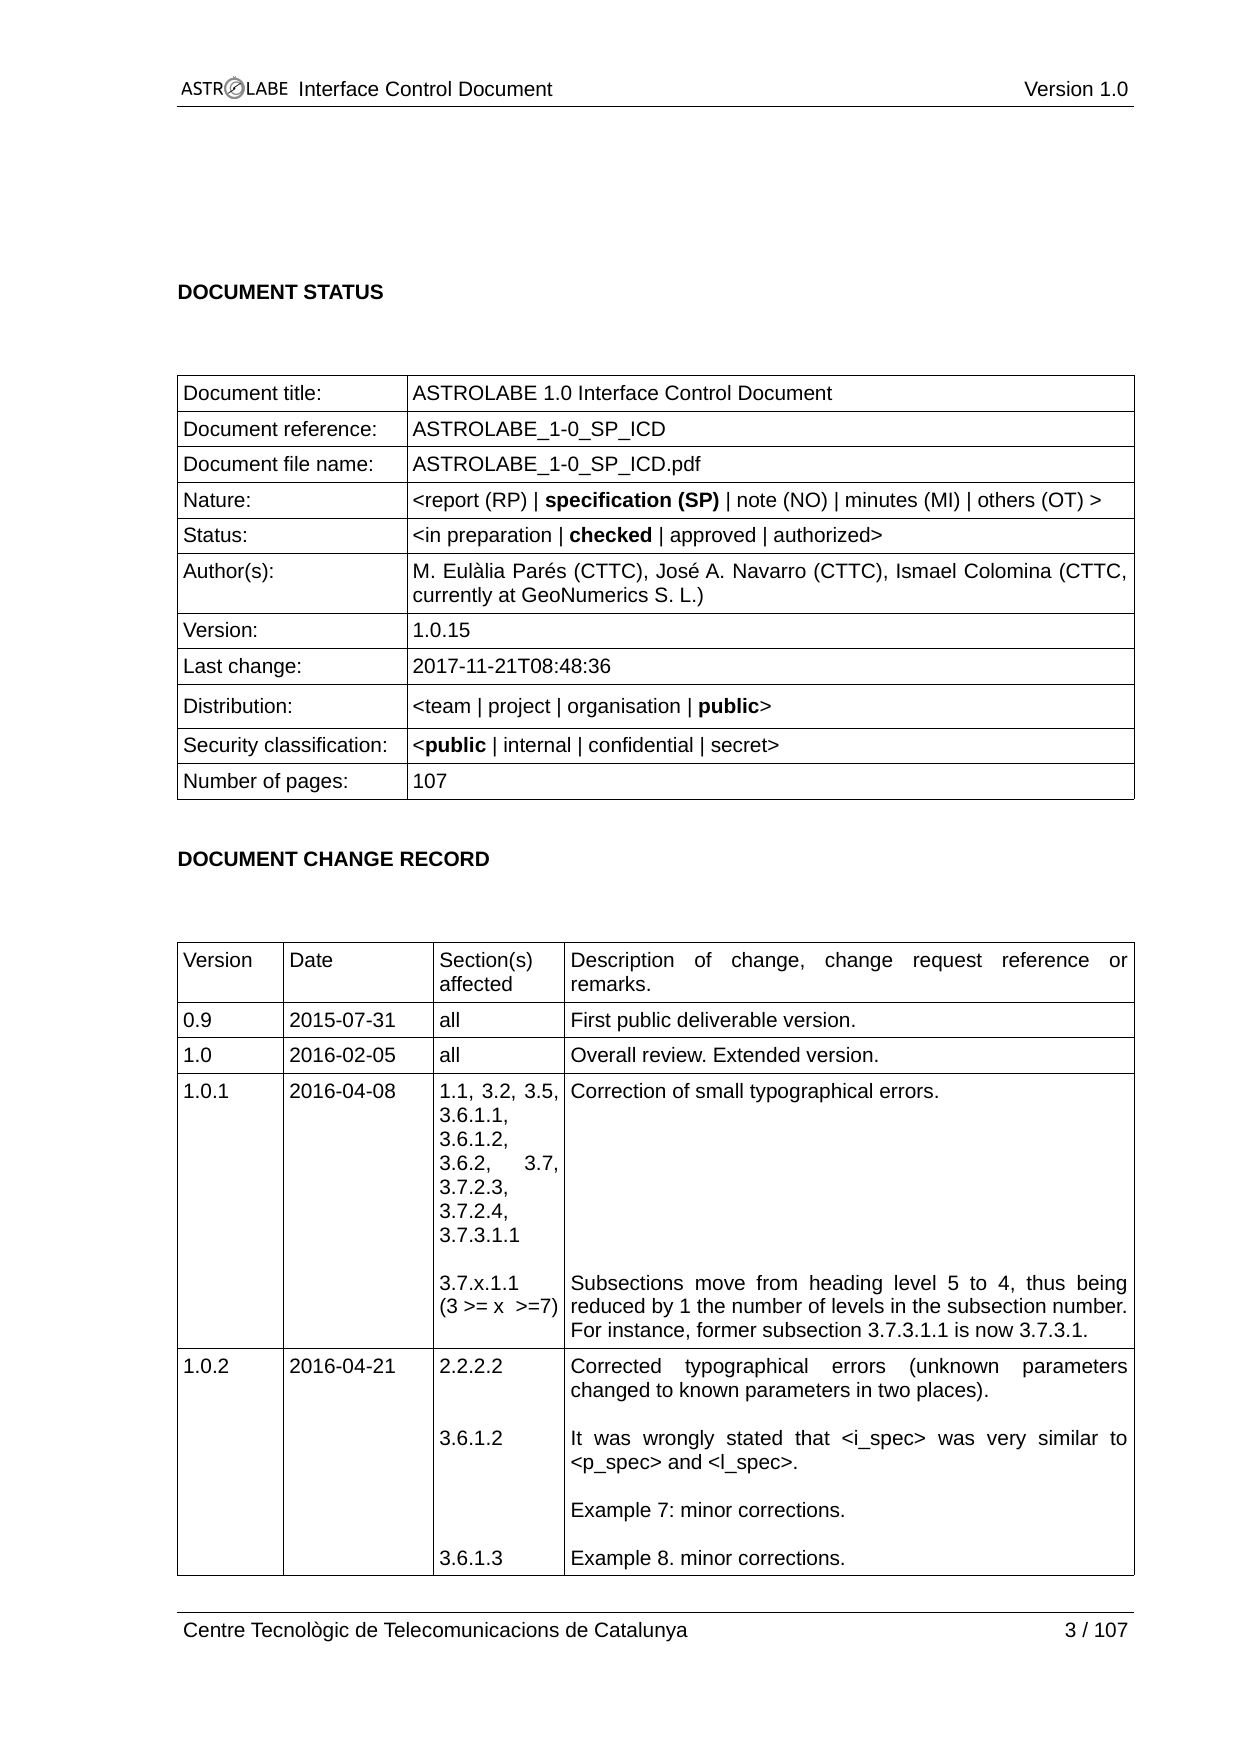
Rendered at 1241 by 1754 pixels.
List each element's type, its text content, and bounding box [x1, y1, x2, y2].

table_cell M. Eulàlia Parés (CTTC), José A. Navarro (CTTC), Ismael Colomina (CTTC, currently at GeoNumerics S. L.) [408, 554, 1134, 612]
table_header Document title: [178, 376, 407, 411]
table_cell Author(s): [178, 554, 407, 612]
table_cell 2015-07-31 [284, 1003, 433, 1037]
table_cell 2.2.2.2 3.6.1.2 3.6.1.3 [434, 1349, 564, 1575]
table_cell 2017-11-21T08:24:00 [408, 649, 1134, 683]
table_cell 2016-04-08 [284, 1074, 433, 1348]
table_header Date [284, 943, 433, 1002]
table_cell 2016-02-05 [284, 1038, 433, 1073]
table_cell Correction of small typographical errors. Subsections move from heading level 5 to 4, thus being reduced by 1 the number of levels in the subsection number. For instance, former subsection 3.7.3.1.1 is now 3.7.3.1. [565, 1074, 1134, 1348]
table_cell 1.0 [178, 1038, 283, 1073]
text DOCUMENT STATUS [177, 279, 1134, 303]
table_cell <in preparation | checked | approved | authorized> [408, 519, 1134, 553]
table_cell ASTROLABE_1-0_SP_ICD [408, 412, 1134, 446]
table_cell 107 [408, 764, 1134, 798]
table_cell 2016-04-21 [284, 1349, 433, 1575]
table_header ASTROLABE 1.0 Interface Control Document [408, 376, 1134, 411]
table_header Description of change, change request reference or remarks. [565, 943, 1134, 1002]
table_cell First public deliverable version. [565, 1003, 1134, 1037]
table_cell ASTROLABE_1-0_SP_ICD.pdf [408, 447, 1134, 482]
table_cell Last change: [178, 649, 407, 683]
table_cell 1.0.15 [408, 614, 1134, 648]
table_cell Corrected typographical errors (unknown parameters changed to known parameters in two places). It was wrongly stated that <i_spec> was very similar to <p_spec> and <l_spec>. Example 7: minor corrections. Example 8. minor corrections. [565, 1349, 1134, 1575]
table_cell Security classification: [178, 729, 407, 763]
table_cell Status: [178, 519, 407, 553]
text DOCUMENT CHANGE RECORD [177, 846, 1134, 870]
table_cell Document file name: [178, 447, 407, 482]
table_cell Distribution: [178, 685, 407, 727]
table_cell Nature: [178, 483, 407, 517]
table_cell <report (RP) | specification (SP) | note (NO) | minutes (MI) | others (OT) > [408, 483, 1134, 517]
table_cell 0.9 [178, 1003, 283, 1037]
table_cell 1.1, 3.2, 3.5, 3.6.1.1, 3.6.1.2, 3.6.2, 3.7, 3.7.2.3, 3.7.2.4, 3.7.3.1.1 3.7.x.1.1 (3 >= x >=7) [434, 1074, 564, 1348]
table_cell Overall review. Extended version. [565, 1038, 1134, 1073]
picture [181, 76, 288, 99]
table_cell <public | internal | confidential | secret> [408, 729, 1134, 763]
table_cell Version: [178, 614, 407, 648]
table_header Section(s) affected [434, 943, 564, 1002]
table_cell Document reference: [178, 412, 407, 446]
table_header Version [178, 943, 283, 1002]
table_cell 1.0.1 [178, 1074, 283, 1348]
table_cell 1.0.2 [178, 1349, 283, 1575]
table_cell Number of pages: [178, 764, 407, 798]
table_cell all [434, 1003, 564, 1037]
table_cell all [434, 1038, 564, 1073]
table_cell <team | project | organisation | public> [408, 685, 1134, 727]
